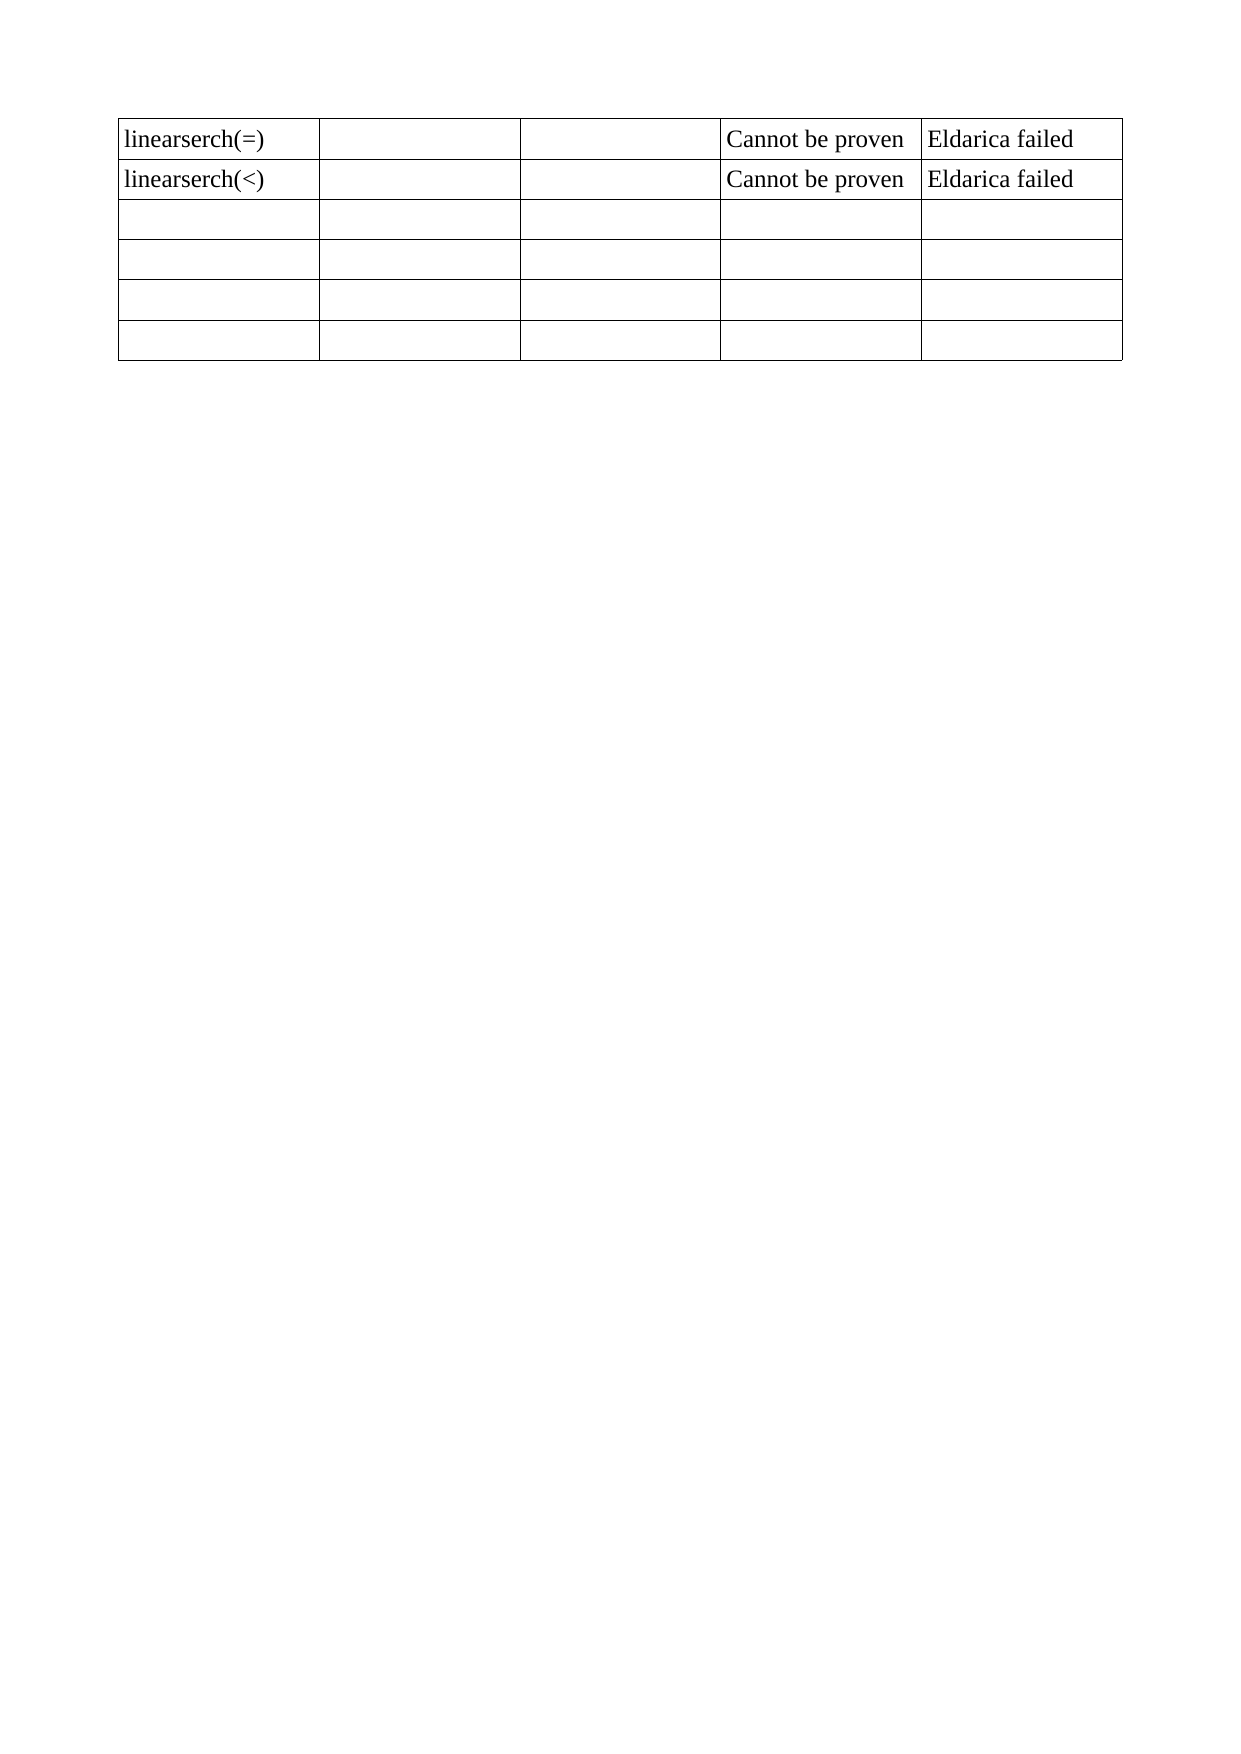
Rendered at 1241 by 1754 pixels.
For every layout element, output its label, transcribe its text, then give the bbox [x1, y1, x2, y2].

table_cell [721, 200, 921, 239]
table_cell [721, 321, 921, 360]
table_cell [320, 280, 520, 320]
table_cell linearserch(<) [119, 160, 319, 199]
table_cell [521, 321, 720, 360]
table_cell [320, 200, 520, 239]
table_cell Eldarica failed [922, 160, 1122, 199]
table_cell linearserch(=) [119, 119, 319, 158]
table_cell [922, 280, 1122, 320]
table_cell [922, 240, 1122, 279]
table_cell [119, 280, 319, 320]
table_cell [521, 119, 720, 158]
table_cell [119, 321, 319, 360]
table_cell [721, 280, 921, 320]
table_cell Eldarica failed [922, 119, 1122, 158]
table_cell [922, 321, 1122, 360]
table_cell [521, 160, 720, 199]
table_cell [320, 119, 520, 158]
table_cell Cannot be proven [721, 160, 921, 199]
table_cell [521, 240, 720, 279]
table_cell [119, 240, 319, 279]
table_cell [320, 240, 520, 279]
table_cell [320, 321, 520, 360]
table_cell [521, 280, 720, 320]
table_cell [119, 200, 319, 239]
table_cell [521, 200, 720, 239]
table_cell [922, 200, 1122, 239]
table_cell Cannot be proven [721, 119, 921, 158]
table_cell [721, 240, 921, 279]
table_cell [320, 160, 520, 199]
